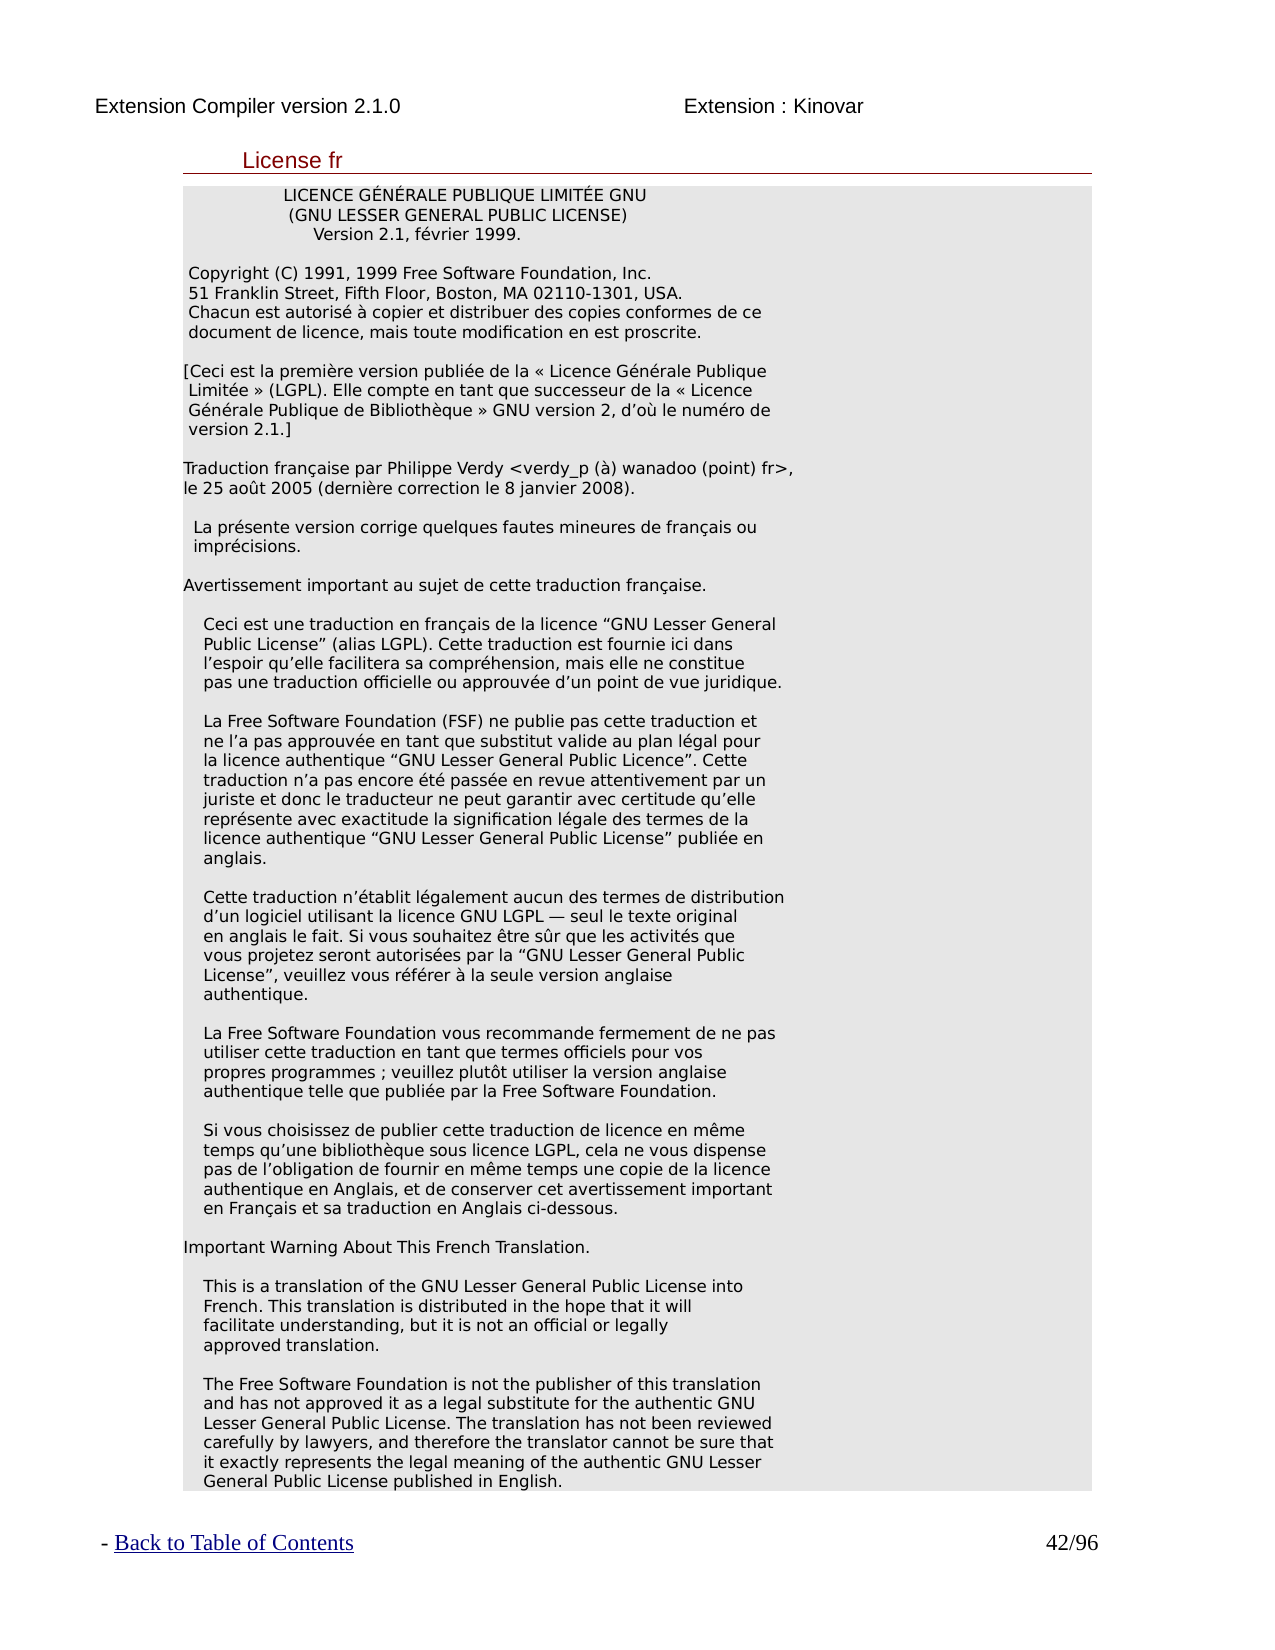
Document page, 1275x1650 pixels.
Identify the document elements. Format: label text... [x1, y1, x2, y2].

text traduction n’a pas encore été passée en revue attentivement par un [183, 771, 1092, 790]
text General Public License published in English. [183, 1472, 1092, 1491]
text Avertissement important au sujet de cette traduction française. [183, 576, 1092, 595]
text Limitée » (LGPL). Elle compte en tant que successeur de la « Licence [183, 381, 1092, 401]
text juriste et donc le traducteur ne peut garantir avec certitude qu’elle [183, 790, 1092, 810]
text document de licence, mais toute modification en est proscrite. [183, 323, 1092, 342]
text pas de l’obligation de fournir en même temps une copie de la licence [183, 1160, 1092, 1180]
text Chacun est autorisé à copier et distribuer des copies conformes de ce [183, 303, 1092, 323]
text utiliser cette traduction en tant que termes officiels pour vos [183, 1043, 1092, 1063]
text authentique en Anglais, et de conserver cet avertissement important [183, 1180, 1092, 1199]
text This is a translation of the GNU Lesser General Public License into [183, 1277, 1092, 1297]
text imprécisions. [183, 537, 1092, 556]
text la licence authentique “GNU Lesser General Public Licence”. Cette [183, 751, 1092, 771]
text l’espoir qu’elle facilitera sa compréhension, mais elle ne constitue [183, 654, 1092, 673]
text vous projetez seront autorisées par la “GNU Lesser General Public [183, 946, 1092, 966]
text La présente version corrige quelques fautes mineures de français ou [183, 517, 1092, 537]
text approved translation. [183, 1336, 1092, 1355]
text [Ceci est la première version publiée de la « Licence Générale Publique [183, 362, 1092, 381]
text licence authentique “GNU Lesser General Public License” publiée en [183, 829, 1092, 849]
text version 2.1.] [183, 420, 1092, 439]
text Important Warning About This French Translation. [183, 1238, 1092, 1258]
text en anglais le fait. Si vous souhaitez être sûr que les activités que [183, 927, 1092, 946]
text (GNU LESSER GENERAL PUBLIC LICENSE) [183, 206, 1092, 225]
text it exactly represents the legal meaning of the authentic GNU Lesser [183, 1452, 1092, 1472]
text 51 Franklin Street, Fifth Floor, Boston, MA 02110-1301, USA. [183, 284, 1092, 303]
text License”, veuillez vous référer à la seule version anglaise [183, 966, 1092, 985]
text Version 2.1, février 1999. [183, 225, 1092, 245]
text Ceci est une traduction en français de la licence “GNU Lesser General [183, 615, 1092, 634]
text authentique. [183, 985, 1092, 1004]
text Lesser General Public License. The translation has not been reviewed [183, 1413, 1092, 1433]
text and has not approved it as a legal substitute for the authentic GNU [183, 1394, 1092, 1413]
text La Free Software Foundation (FSF) ne publie pas cette traduction et [183, 712, 1092, 732]
text carefully by lawyers, and therefore the translator cannot be sure that [183, 1433, 1092, 1452]
text LICENCE GÉNÉRALE PUBLIQUE LIMITÉE GNU [183, 186, 1092, 206]
text Traduction française par Philippe Verdy <verdy_p (à) wanadoo (point) fr>, [183, 459, 1092, 478]
text le 25 août 2005 (dernière correction le 8 janvier 2008). [183, 478, 1092, 498]
text Public License” (alias LGPL). Cette traduction est fournie ici dans [183, 634, 1092, 654]
text facilitate understanding, but it is not an official or legally [183, 1316, 1092, 1336]
text French. This translation is distributed in the hope that it will [183, 1297, 1092, 1316]
text La Free Software Foundation vous recommande fermement de ne pas [183, 1024, 1092, 1043]
text Cette traduction n’établit légalement aucun des termes de distribution [183, 888, 1092, 907]
text représente avec exactitude la signification légale des termes de la [183, 810, 1092, 829]
text The Free Software Foundation is not the publisher of this translation [183, 1374, 1092, 1394]
text en Français et sa traduction en Anglais ci-dessous. [183, 1199, 1092, 1219]
text propres programmes ; veuillez plutôt utiliser la version anglaise [183, 1063, 1092, 1082]
text temps qu’une bibliothèque sous licence LGPL, cela ne vous dispense [183, 1141, 1092, 1160]
text Générale Publique de Bibliothèque » GNU version 2, d’où le numéro de [183, 401, 1092, 420]
text Si vous choisissez de publier cette traduction de licence en même [183, 1121, 1092, 1141]
text ne l’a pas approuvée en tant que substitut valide au plan légal pour [183, 732, 1092, 751]
text authentique telle que publiée par la Free Software Foundation. [183, 1082, 1092, 1102]
text pas une traduction officielle ou approuvée d’un point de vue juridique. [183, 673, 1092, 693]
text License fr [183, 147, 1092, 173]
text anglais. [183, 849, 1092, 868]
text d’un logiciel utilisant la licence GNU LGPL — seul le texte original [183, 907, 1092, 927]
text Copyright (C) 1991, 1999 Free Software Foundation, Inc. [183, 264, 1092, 284]
